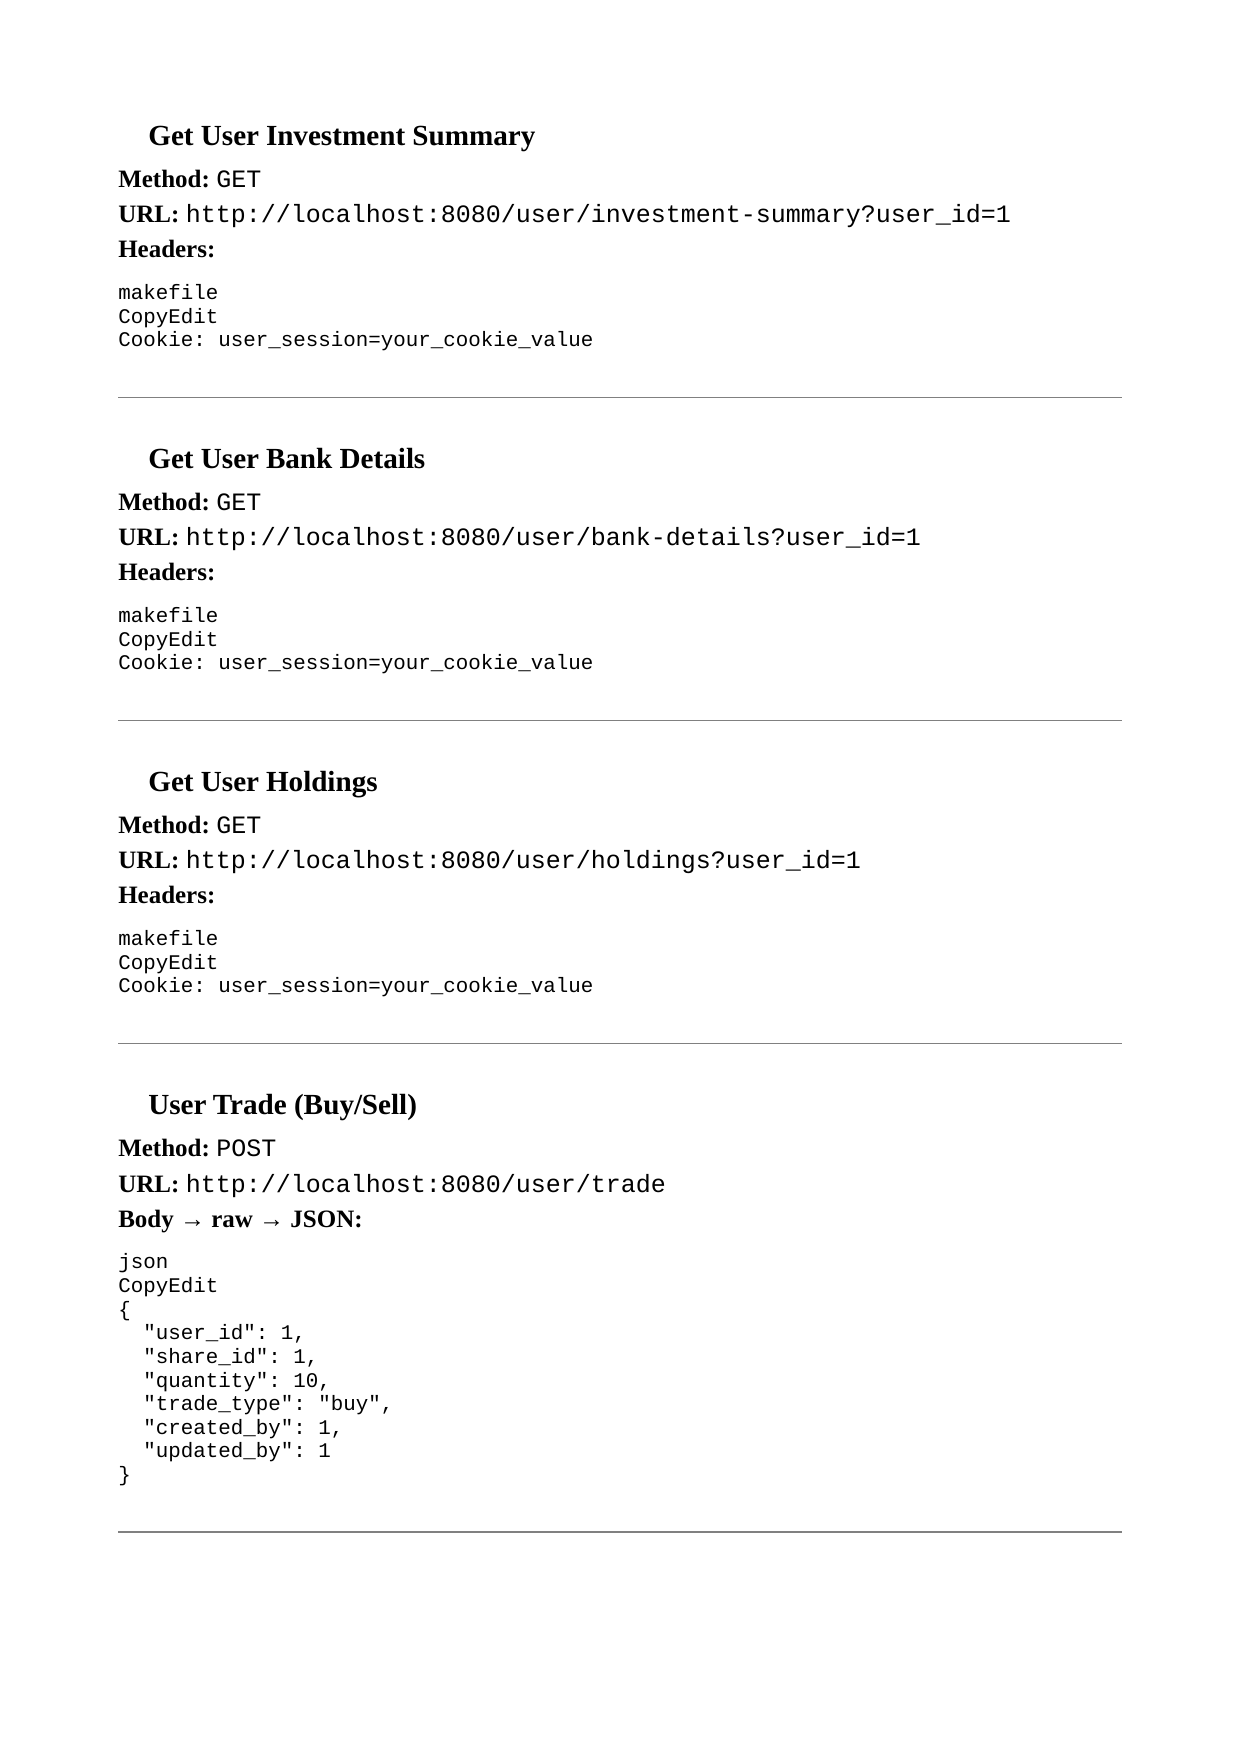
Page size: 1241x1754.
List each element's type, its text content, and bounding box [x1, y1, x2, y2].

text "quantity": 10, [118, 1369, 1122, 1393]
text Cookie: user_session=your_cookie_value [118, 652, 1122, 676]
text "share_id": 1, [118, 1346, 1122, 1369]
text CopyEdit [118, 1275, 1122, 1299]
text } [118, 1464, 1122, 1488]
text Method: GET URL: http://localhost:8080/user/investment-summary?user_id=1 Headers: [118, 164, 1122, 263]
subtitle ✅ Get User Bank Details [118, 441, 1122, 475]
text makefile [118, 928, 1122, 952]
text Method: POST URL: http://localhost:8080/user/trade Body → raw → JSON: [118, 1133, 1122, 1232]
text Method: GET URL: http://localhost:8080/user/holdings?user_id=1 Headers: [118, 810, 1122, 909]
text Cookie: user_session=your_cookie_value [118, 976, 1122, 999]
subtitle ✅ Get User Investment Summary [118, 118, 1122, 152]
text json [118, 1251, 1122, 1275]
text { [118, 1299, 1122, 1322]
subtitle ✅ User Trade (Buy/Sell) [118, 1087, 1122, 1121]
text "updated_by": 1 [118, 1441, 1122, 1464]
text CopyEdit [118, 629, 1122, 652]
text CopyEdit [118, 306, 1122, 329]
text CopyEdit [118, 952, 1122, 976]
text "created_by": 1, [118, 1417, 1122, 1441]
text makefile [118, 605, 1122, 629]
text Method: GET URL: http://localhost:8080/user/bank-details?user_id=1 Headers: [118, 487, 1122, 586]
text "trade_type": "buy", [118, 1393, 1122, 1417]
subtitle ✅ Get User Holdings [118, 764, 1122, 798]
text makefile [118, 282, 1122, 306]
text "user_id": 1, [118, 1322, 1122, 1346]
text Cookie: user_session=your_cookie_value [118, 329, 1122, 353]
